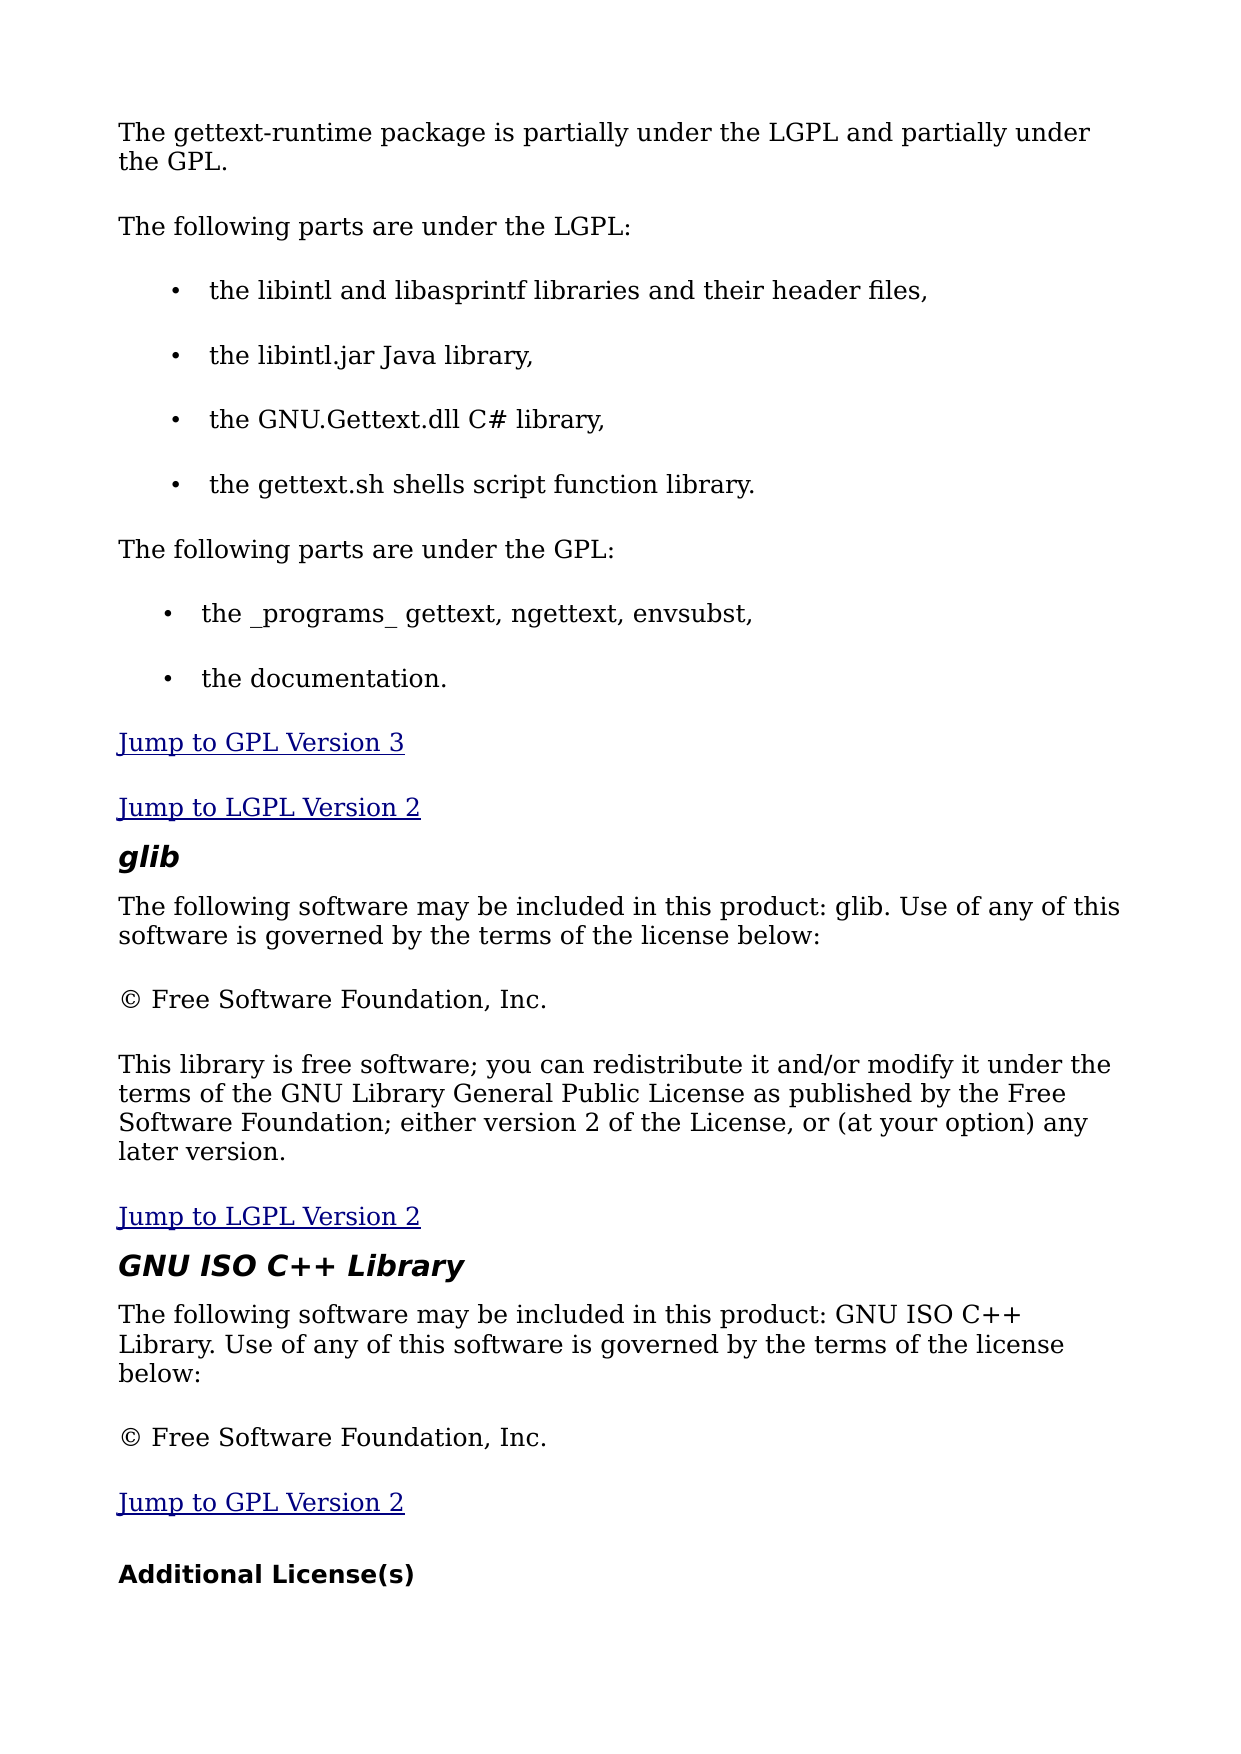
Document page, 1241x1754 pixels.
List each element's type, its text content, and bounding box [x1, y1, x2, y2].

list the _programs_ gettext, ngettext, envsubst, [163, 599, 1122, 628]
text © Free Software Foundation, Inc. [118, 985, 1122, 1014]
text The following parts are under the GPL: [118, 535, 1122, 564]
subtitle Additional License(s) [118, 1560, 1122, 1589]
text Jump to LGPL Version 2 [118, 1202, 1122, 1231]
list the libintl.jar Java library, [171, 341, 1122, 370]
text The following parts are under the LGPL: [118, 212, 1122, 241]
text Jump to GPL Version 3 [118, 728, 1122, 758]
list the GNU.Gettext.dll C# library, [171, 406, 1122, 435]
list the libintl and libasprintf libraries and their header files, [171, 276, 1122, 306]
text The gettext-runtime package is partially under the LGPL and partially under the GPL. [118, 118, 1122, 176]
subtitle glib [118, 840, 1122, 874]
text Jump to GPL Version 2 [118, 1488, 1122, 1517]
list the documentation. [163, 664, 1122, 693]
text This library is free software; you can redistribute it and/or modify it under the terms of the GNU Library General Public License as published by the Free Software Foundation; either version 2 of the License, or (at your option) any later version. [118, 1050, 1122, 1167]
subtitle GNU ISO C++ Library [118, 1249, 1122, 1283]
text The following software may be included in this product: GNU ISO C++ Library. Use of any of this software is governed by the terms of the license below: [118, 1301, 1122, 1388]
list the gettext.sh shells script function library. [171, 470, 1122, 499]
text © Free Software Foundation, Inc. [118, 1423, 1122, 1453]
text The following software may be included in this product: glib. Use of any of this software is governed by the terms of the license below: [118, 892, 1122, 950]
text Jump to LGPL Version 2 [118, 793, 1122, 822]
